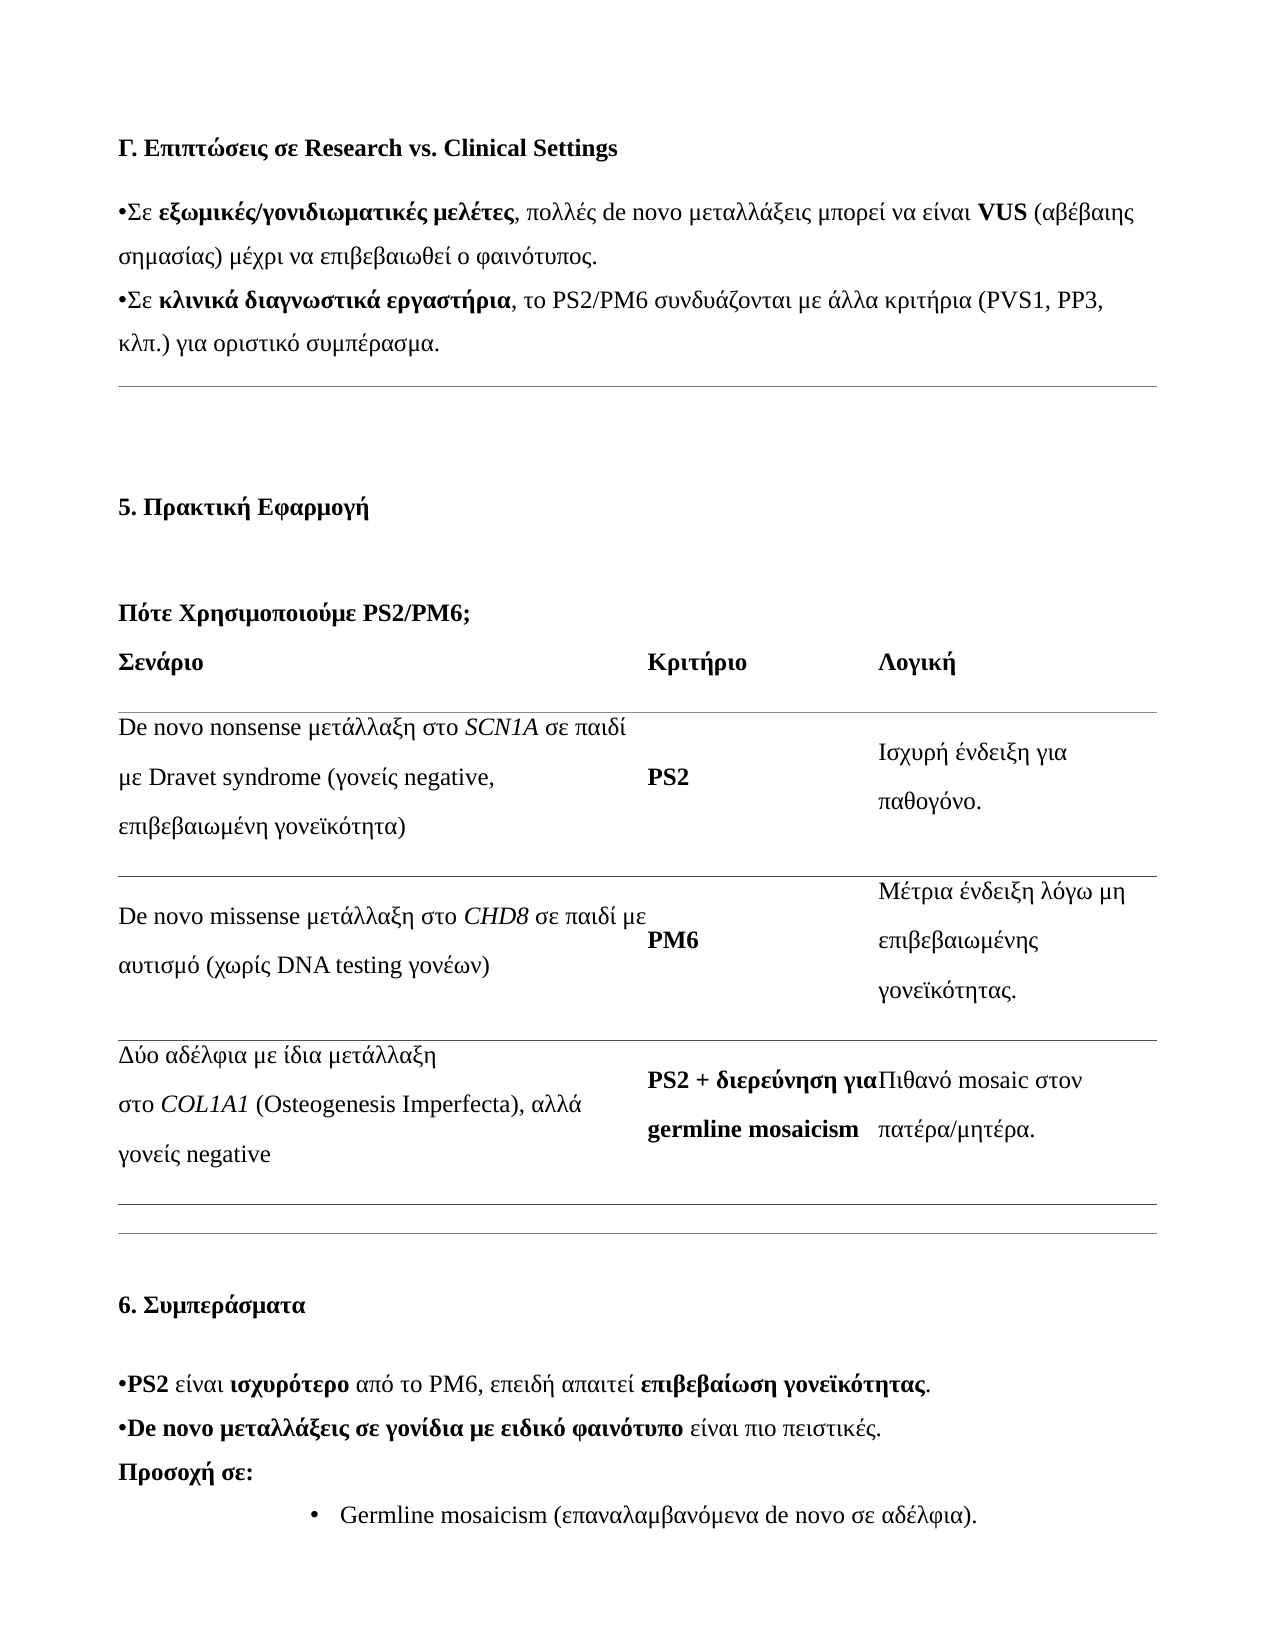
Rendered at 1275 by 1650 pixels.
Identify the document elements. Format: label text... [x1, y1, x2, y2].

list Σε κλινικά διαγνωστικά εργαστήρια, το PS2/PM6 συνδυάζονται με άλλα κριτήρια (PVS1, PP3, κλπ.) για οριστικό συμπέρασμα. [118, 270, 1157, 357]
table_cell Πιθανό mosaic στον πατέρα/μητέρα. [878, 1041, 1157, 1204]
table_header Κριτήριο [648, 647, 878, 712]
table_cell De novo nonsense μετάλλαξη στο SCN1A σε παιδί με Dravet syndrome (γονείς negative, επιβεβαιωμένη γονεϊκότητα) [118, 713, 647, 876]
table_cell Ισχυρή ένδειξη για παθογόνο. [878, 713, 1157, 876]
table_cell Δύο αδέλφια με ίδια μετάλλαξη στο COL1A1 (Osteogenesis Imperfecta), αλλά γονείς negative [118, 1041, 647, 1204]
subtitle Γ. Επιπτώσεις σε Research vs. Clinical Settings [118, 118, 1157, 162]
list Germline mosaicism (επαναλαμβανόμενα de novo σε αδέλφια). [310, 1485, 1157, 1529]
subtitle Πότε Χρησιμοποιούμε PS2/PM6; [118, 583, 1157, 627]
list Σε εξωμικές/γονιδιωματικές μελέτες, πολλές de novo μεταλλάξεις μπορεί να είναι VUS (αβέβαιης σημασίας) μέχρι να επιβεβαιωθεί ο φαινότυπος. [118, 182, 1157, 270]
table_cell PM6 [648, 877, 878, 1040]
table_cell De novo missense μετάλλαξη στο CHD8 σε παιδί με αυτισμό (χωρίς DNA testing γονέων) [118, 877, 647, 1040]
list Προσοχή σε: [118, 1442, 1157, 1485]
list PS2 είναι ισχυρότερο από το PM6, επειδή απαιτεί επιβεβαίωση γονεϊκότητας. [118, 1354, 1157, 1398]
subtitle 6. Συμπεράσματα [118, 1291, 1157, 1319]
table_cell Μέτρια ένδειξη λόγω μη επιβεβαιωμένης γονεϊκότητας. [878, 877, 1157, 1040]
table_cell PS2 + διερεύνηση για germline mosaicism [648, 1041, 878, 1204]
table_header Λογική [878, 647, 1157, 712]
subtitle 5. Πρακτική Εφαρμογή [118, 492, 1157, 520]
table_header Σενάριο [118, 647, 647, 712]
list De novo μεταλλάξεις σε γονίδια με ειδικό φαινότυπο είναι πιο πειστικές. [118, 1398, 1157, 1442]
table_cell PS2 [648, 713, 878, 876]
